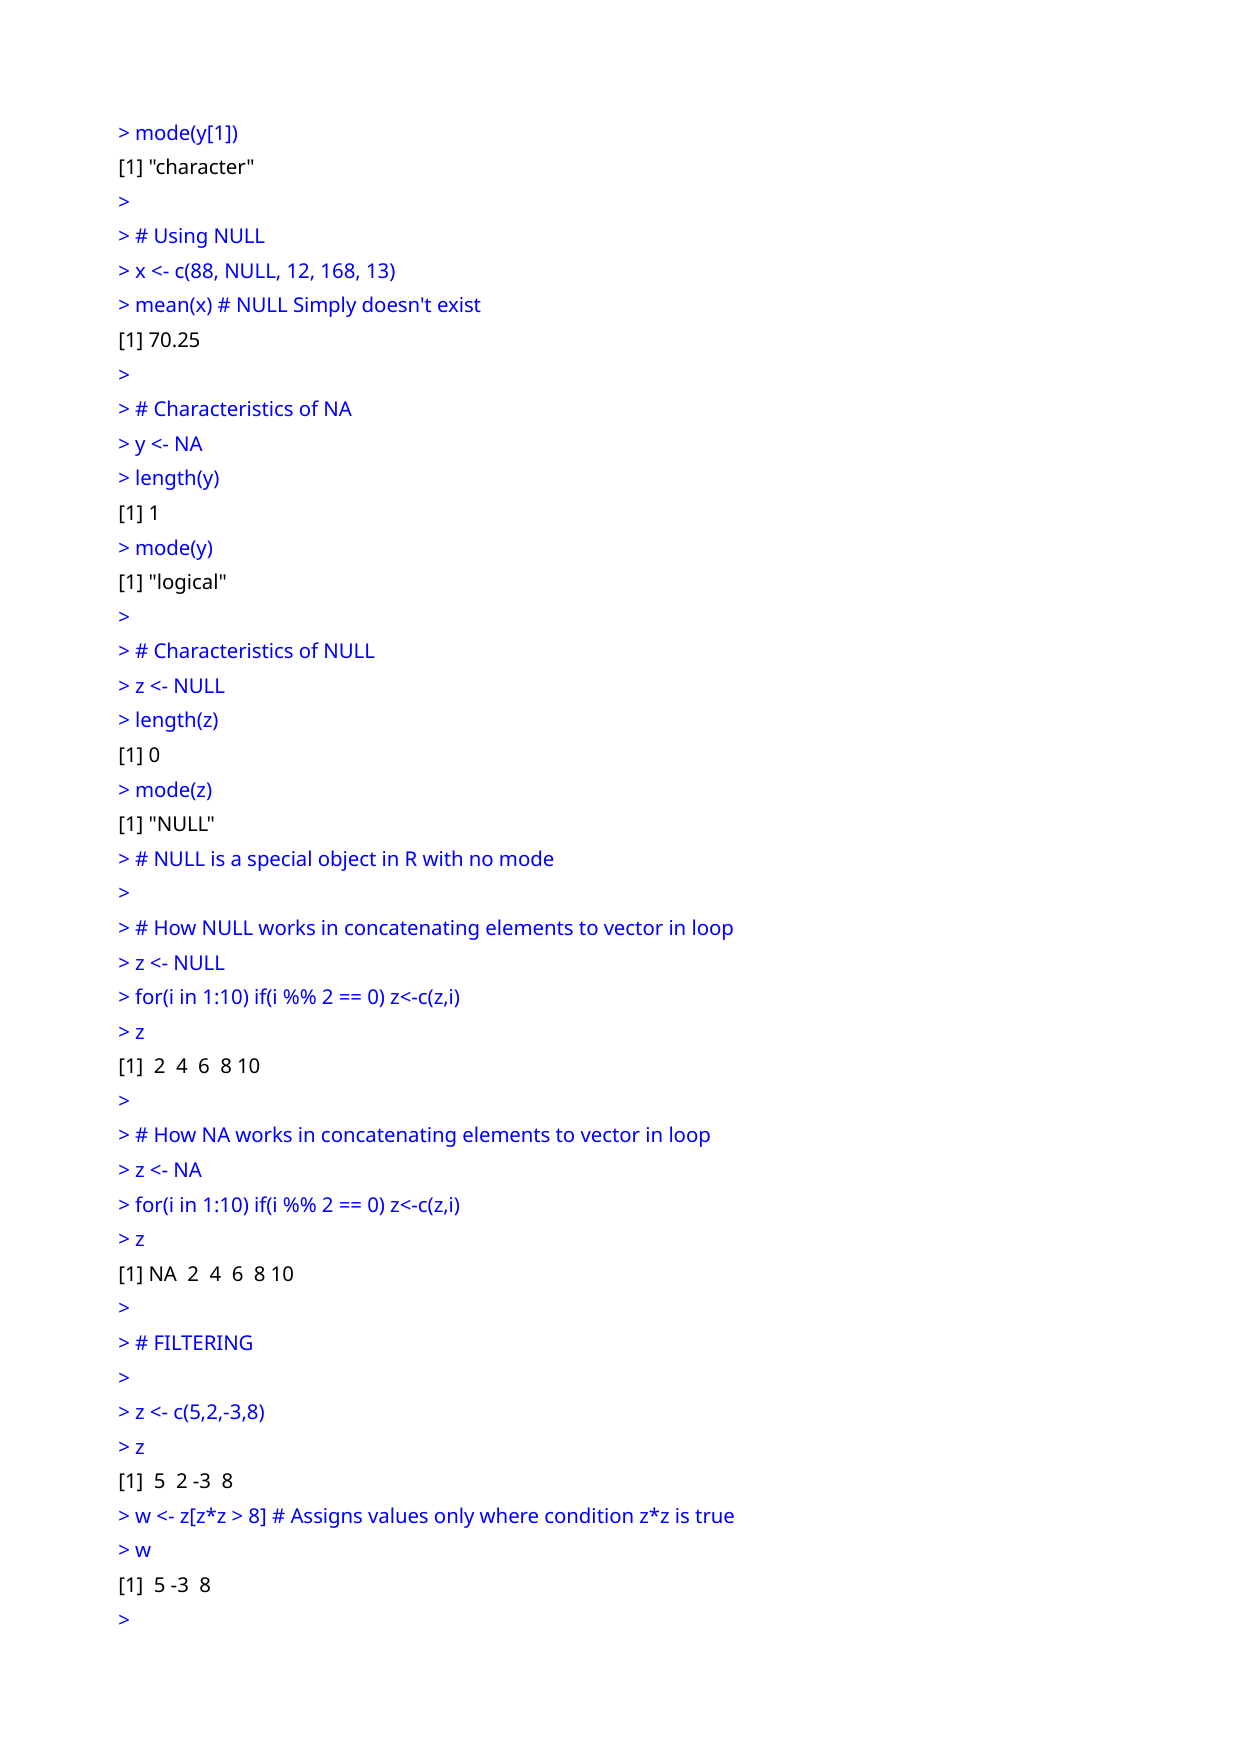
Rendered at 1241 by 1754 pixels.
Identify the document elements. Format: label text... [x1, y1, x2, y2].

text [1] "character" [118, 153, 1122, 180]
text [1] 2 4 6 8 10 [118, 1052, 1122, 1079]
text > mode(y[1]) [118, 118, 1122, 146]
text > z <- NULL [118, 671, 1122, 699]
text > # Using NULL [118, 222, 1122, 249]
text > y <- NA [118, 429, 1122, 457]
text > x <- c(88, NULL, 12, 168, 13) [118, 256, 1122, 284]
text > # NULL is a special object in R with no mode [118, 844, 1122, 872]
text > for(i in 1:10) if(i %% 2 == 0) z<-c(z,i) [118, 983, 1122, 1010]
text [1] NA 2 4 6 8 10 [118, 1259, 1122, 1287]
text > [118, 1605, 1122, 1633]
text > length(y) [118, 464, 1122, 492]
text > z [118, 1432, 1122, 1460]
text [1] 1 [118, 498, 1122, 526]
text > [118, 360, 1122, 388]
text > w [118, 1536, 1122, 1564]
text > # How NULL works in concatenating elements to vector in loop [118, 913, 1122, 941]
text [1] 5 2 -3 8 [118, 1467, 1122, 1494]
text > [118, 1086, 1122, 1114]
text [1] 70.25 [118, 326, 1122, 353]
text [1] 0 [118, 741, 1122, 768]
text > [118, 1294, 1122, 1322]
text > z [118, 1017, 1122, 1045]
text [1] "logical" [118, 568, 1122, 595]
text > length(z) [118, 706, 1122, 734]
text > [118, 879, 1122, 907]
text > mode(y) [118, 533, 1122, 561]
text > mode(z) [118, 775, 1122, 803]
text > # FILTERING [118, 1328, 1122, 1356]
text > [118, 602, 1122, 630]
text [1] "NULL" [118, 810, 1122, 837]
text > z <- c(5,2,-3,8) [118, 1398, 1122, 1425]
text > z <- NULL [118, 948, 1122, 976]
text > mean(x) # NULL Simply doesn't exist [118, 291, 1122, 319]
text > # Characteristics of NULL [118, 637, 1122, 664]
text > # How NA works in concatenating elements to vector in loop [118, 1121, 1122, 1149]
text > z <- NA [118, 1156, 1122, 1183]
text > w <- z[z*z > 8] # Assigns values only where condition z*z is true [118, 1501, 1122, 1529]
text > [118, 1363, 1122, 1391]
text > z [118, 1225, 1122, 1252]
text [1] 5 -3 8 [118, 1571, 1122, 1598]
text > [118, 187, 1122, 215]
text > # Characteristics of NA [118, 395, 1122, 422]
text > for(i in 1:10) if(i %% 2 == 0) z<-c(z,i) [118, 1190, 1122, 1218]
